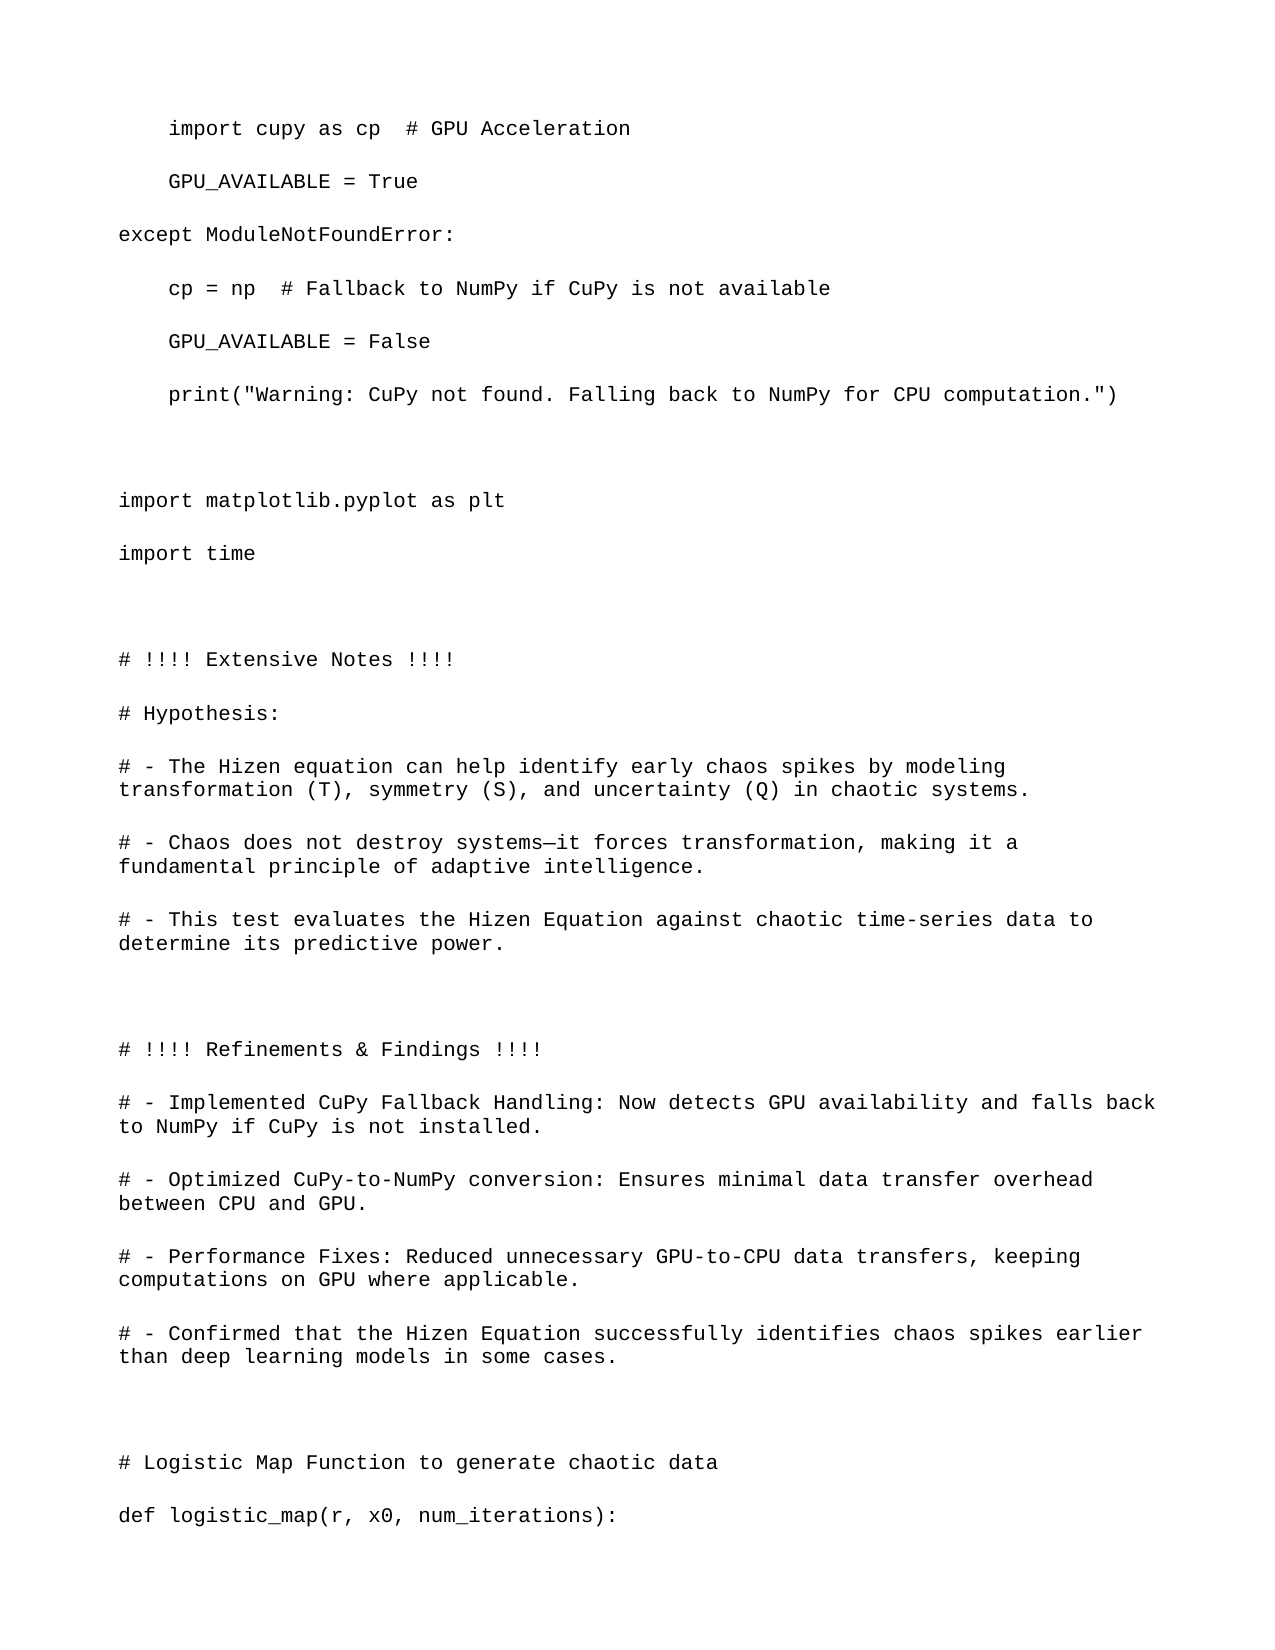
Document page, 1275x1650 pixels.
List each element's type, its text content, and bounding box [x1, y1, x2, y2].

text GPU_AVAILABLE = False [118, 331, 1157, 354]
text import cupy as cp # GPU Acceleration [118, 118, 1157, 142]
text print("Warning: CuPy not found. Falling back to NumPy for CPU computation.") [118, 384, 1157, 407]
text # - Performance Fixes: Reduced unnecessary GPU-to-CPU data transfers, keeping computations on GPU where applicable. [118, 1246, 1157, 1293]
text # !!!! Extensive Notes !!!! [118, 649, 1157, 673]
text # - The Hizen equation can help identify early chaos spikes by modeling transformation (T), symmetry (S), and uncertainty (Q) in chaotic systems. [118, 756, 1157, 803]
text # - Implemented CuPy Fallback Handling: Now detects GPU availability and falls back to NumPy if CuPy is not installed. [118, 1092, 1157, 1139]
text # - This test evaluates the Hizen Equation against chaotic time-series data to determine its predictive power. [118, 909, 1157, 956]
text import time [118, 543, 1157, 567]
text # !!!! Refinements & Findings !!!! [118, 1039, 1157, 1063]
text # Logistic Map Function to generate chaotic data [118, 1452, 1157, 1476]
text # - Optimized CuPy-to-NumPy conversion: Ensures minimal data transfer overhead between CPU and GPU. [118, 1169, 1157, 1216]
text cp = np # Fallback to NumPy if CuPy is not available [118, 277, 1157, 301]
text def logistic_map(r, x0, num_iterations): [118, 1506, 1157, 1529]
text # - Confirmed that the Hizen Equation successfully identifies chaos spikes earlier than deep learning models in some cases. [118, 1322, 1157, 1370]
text except ModuleNotFoundError: [118, 224, 1157, 248]
text # - Chaos does not destroy systems—it forces transformation, making it a fundamental principle of adaptive intelligence. [118, 832, 1157, 880]
text GPU_AVAILABLE = True [118, 171, 1157, 195]
text # Hypothesis: [118, 702, 1157, 726]
text import matplotlib.pyplot as plt [118, 490, 1157, 514]
